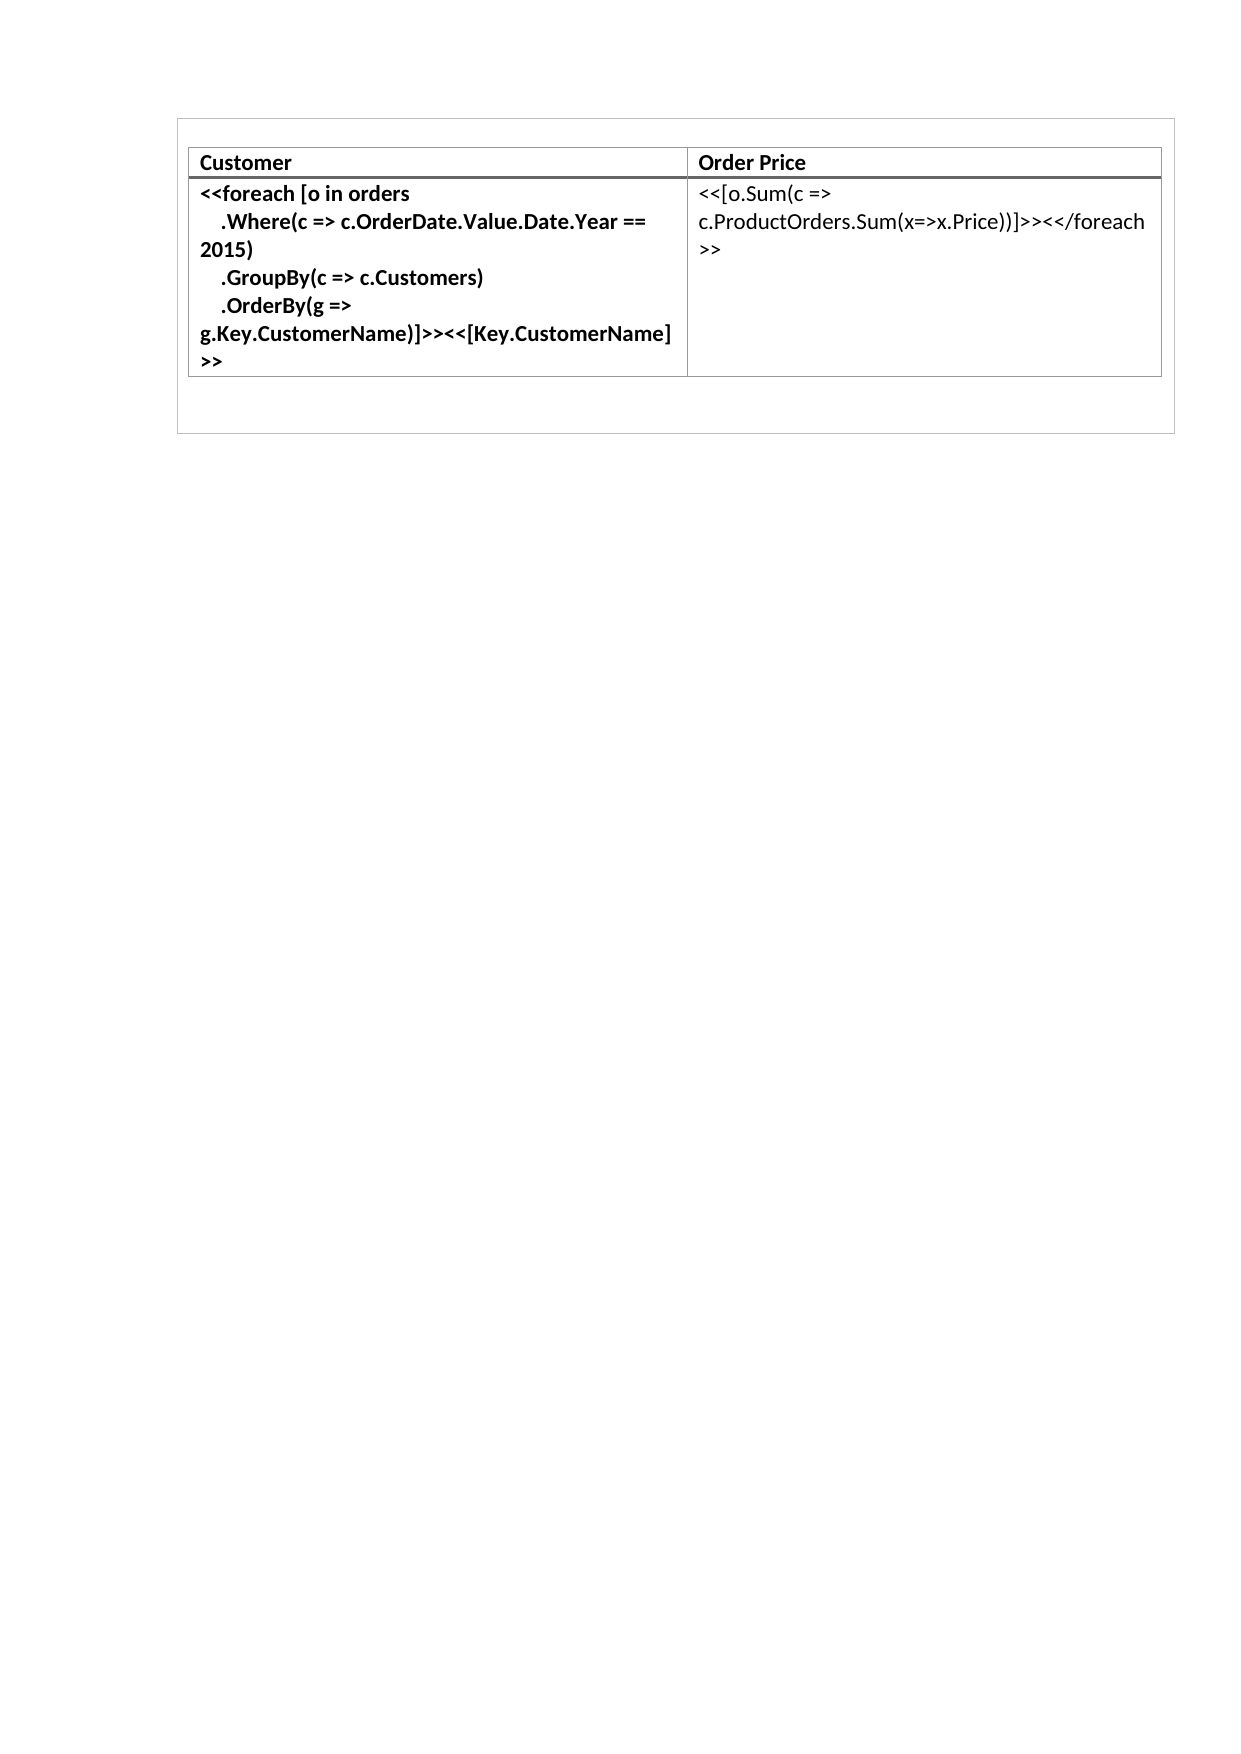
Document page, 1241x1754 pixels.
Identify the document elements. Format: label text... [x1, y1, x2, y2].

table_header Order Price [688, 148, 1161, 176]
table_cell <<[o.Sum(c => c.ProductOrders.Sum(x=>x.Price))]>><</foreach>> [688, 179, 1161, 376]
table_header [178, 119, 1174, 433]
table_cell <<foreach [o in orders .Where(c => c.OrderDate.Value.Date.Year == 2015) .GroupBy(c => c.Customers) .OrderBy(g => g.Key.CustomerName)]>><<[Key.CustomerName]>> [189, 179, 687, 376]
table_header Customer [189, 148, 687, 176]
